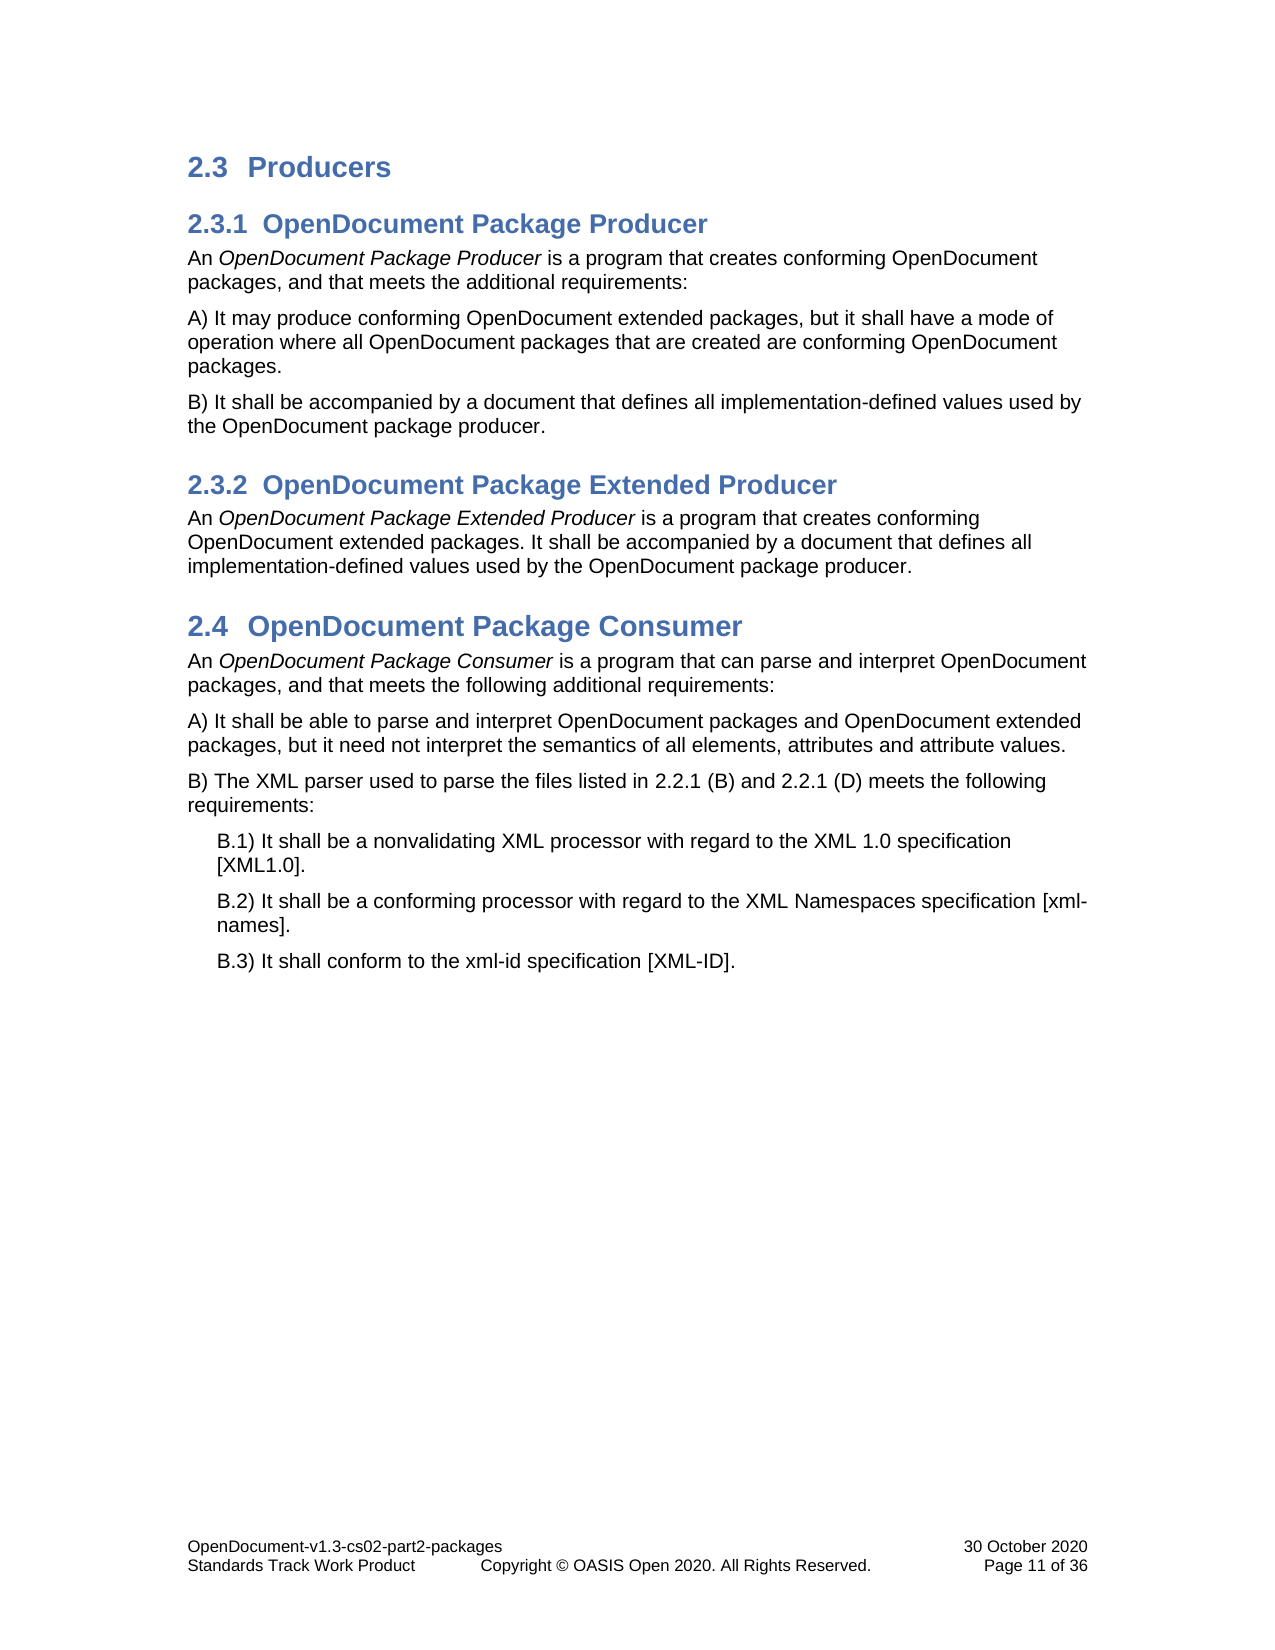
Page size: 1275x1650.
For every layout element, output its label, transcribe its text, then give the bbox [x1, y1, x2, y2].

subtitle OpenDocument Package Producer [187, 208, 1088, 240]
list It may produce conforming OpenDocument extended packages, but it shall have a mode of operation where all OpenDocument packages that are created are conforming OpenDocument packages. [187, 306, 1088, 378]
list The XML parser used to parse the files listed in 2.2.1 (B) and 2.2.1 (D) meets the following requirements: [187, 768, 1088, 816]
subtitle OpenDocument Package Extended Producer [187, 469, 1088, 500]
list It shall be able to parse and interpret OpenDocument packages and OpenDocument extended packages, but it need not interpret the semantics of all elements, attributes and attribute values. [187, 708, 1088, 756]
subtitle Producers [187, 150, 1088, 183]
list It shall be a conforming processor with regard to the XML Namespaces specification [xml-names]. [187, 888, 1088, 936]
text An OpenDocument Package Extended Producer is a program that creates conforming OpenDocument extended packages. It shall be accompanied by a document that defines all implementation-defined values used by the OpenDocument package producer. [187, 506, 1088, 578]
text An OpenDocument Package Producer is a program that creates conforming OpenDocument packages, and that meets the additional requirements: [187, 246, 1088, 294]
list It shall be accompanied by a document that defines all implementation-defined values used by the OpenDocument package producer. [187, 390, 1088, 438]
list It shall be a nonvalidating XML processor with regard to the XML 1.0 specification [XML1.0]. [187, 828, 1088, 876]
text An OpenDocument Package Consumer is a program that can parse and interpret OpenDocument packages, and that meets the following additional requirements: [187, 648, 1088, 696]
subtitle OpenDocument Package Consumer [187, 609, 1088, 642]
list It shall conform to the xml-id specification [XML-ID]. [187, 948, 1088, 972]
